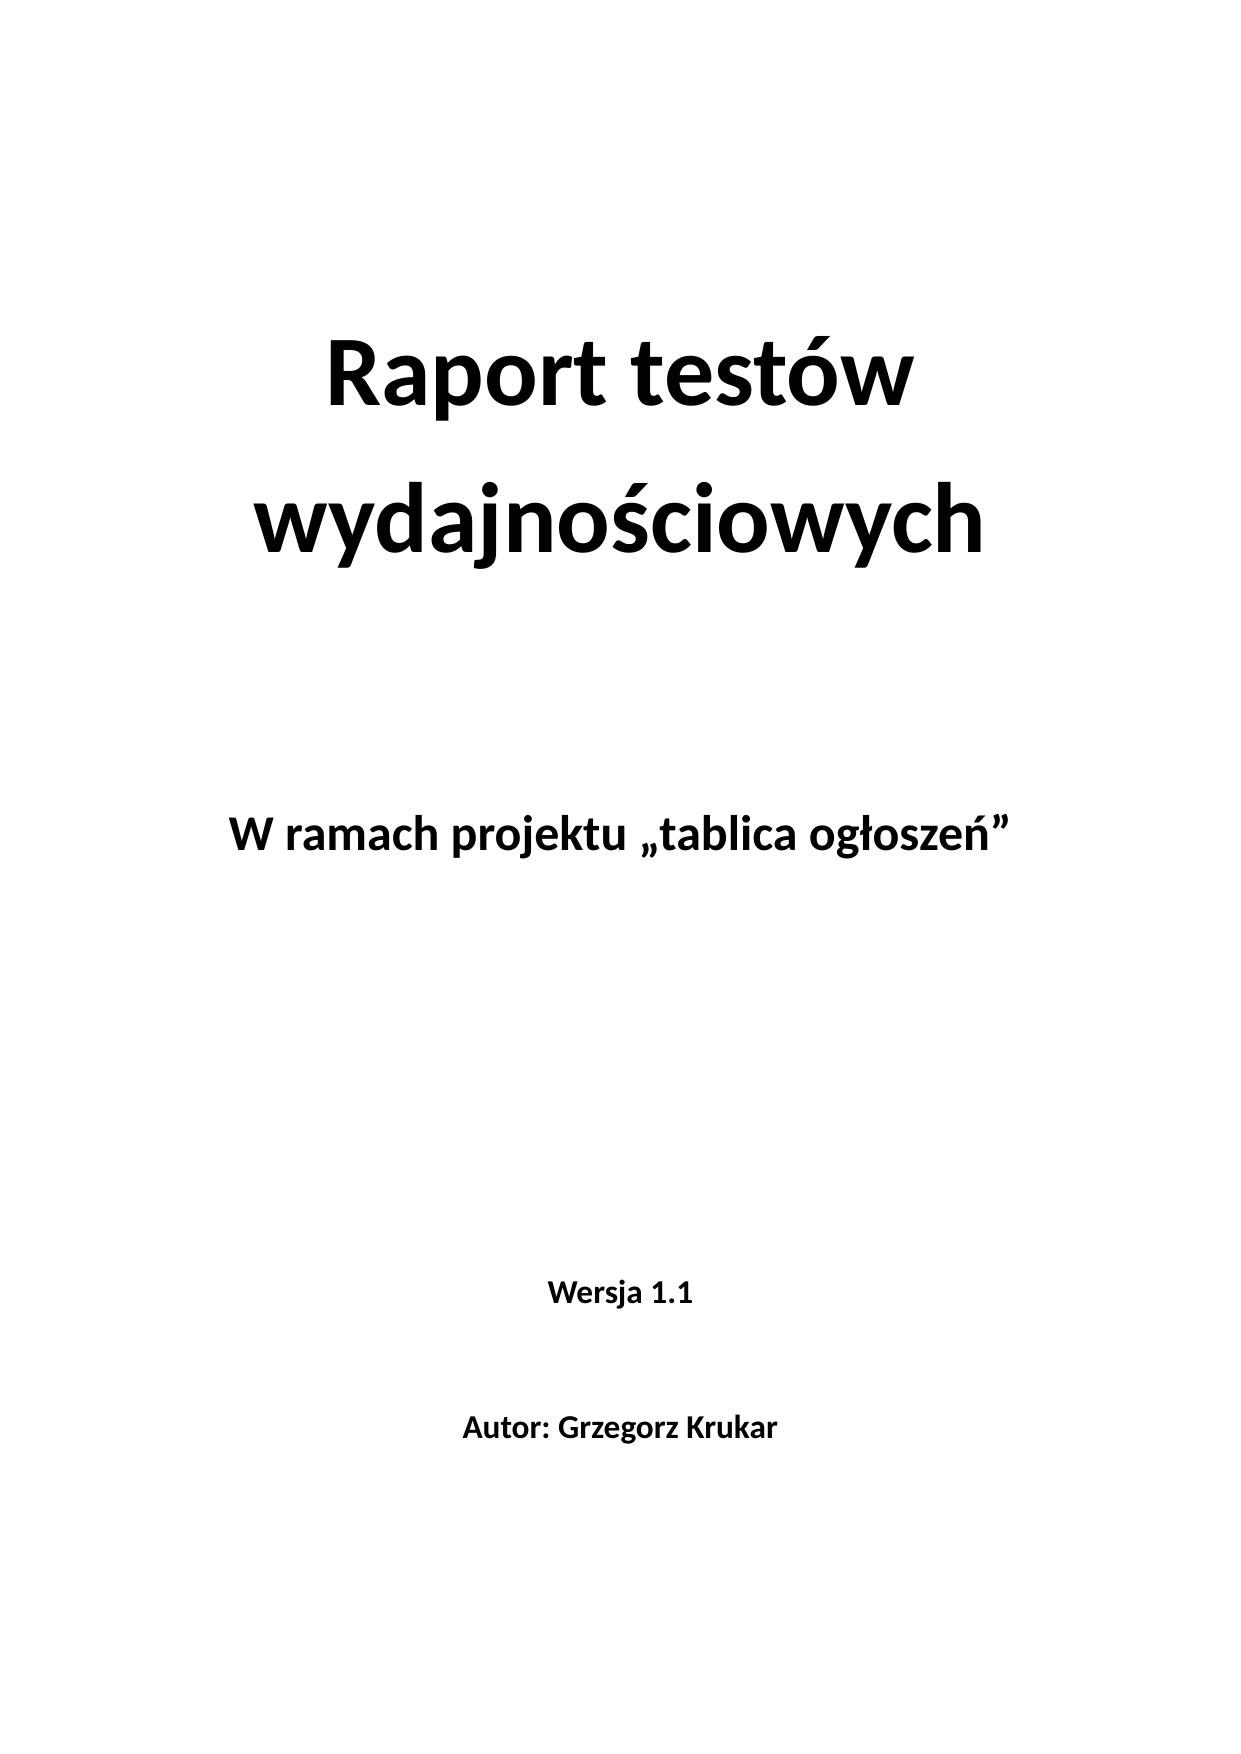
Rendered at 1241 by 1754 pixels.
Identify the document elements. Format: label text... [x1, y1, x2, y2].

text Wersja 1.1 [148, 1271, 1093, 1312]
text Raport testów wydajnościowych [148, 309, 1093, 577]
text Autor: Grzegorz Krukar [148, 1406, 1093, 1447]
subtitle W ramach projektu „tablica ogłoszeń” [148, 802, 1093, 863]
